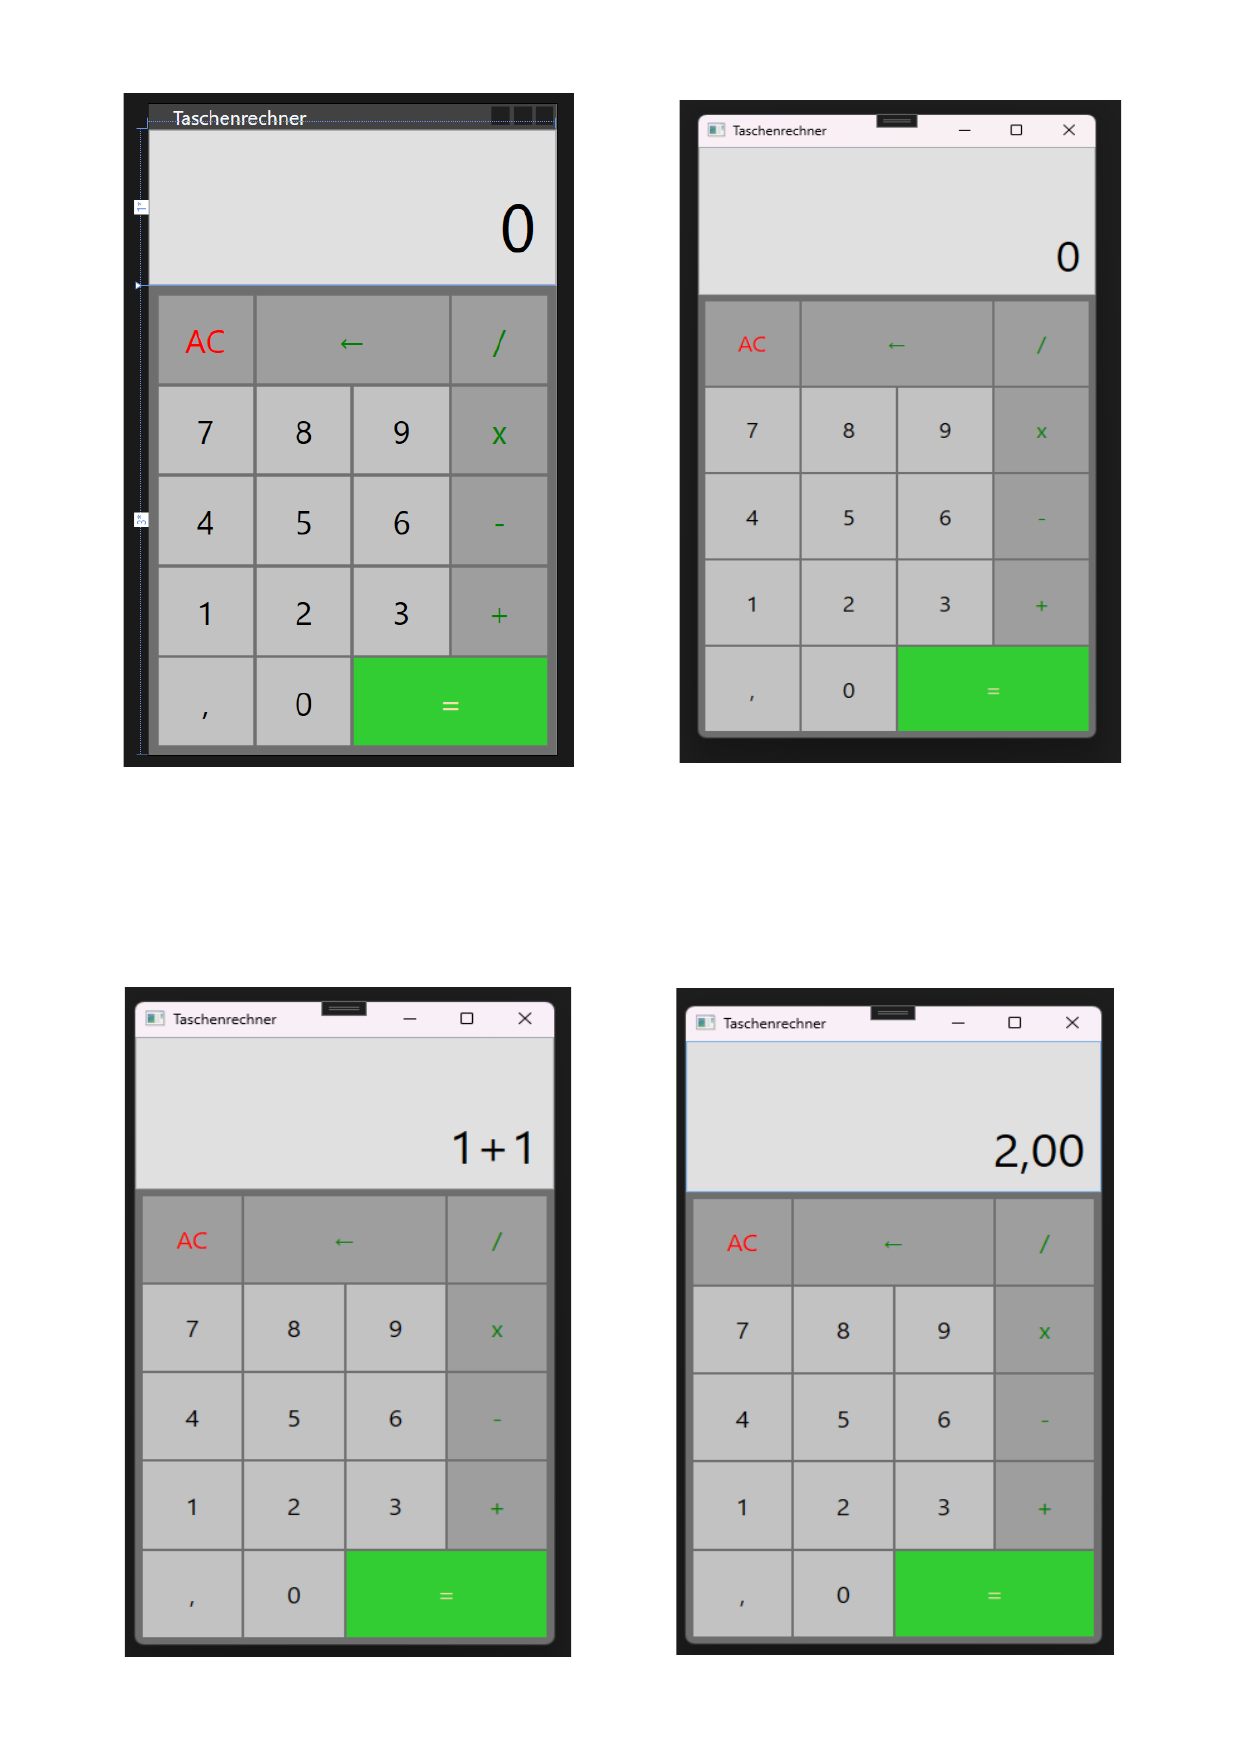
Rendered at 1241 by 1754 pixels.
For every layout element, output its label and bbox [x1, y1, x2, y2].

picture [676, 988, 1114, 1655]
picture [679, 100, 1122, 763]
picture [123, 93, 574, 767]
picture [124, 987, 572, 1657]
